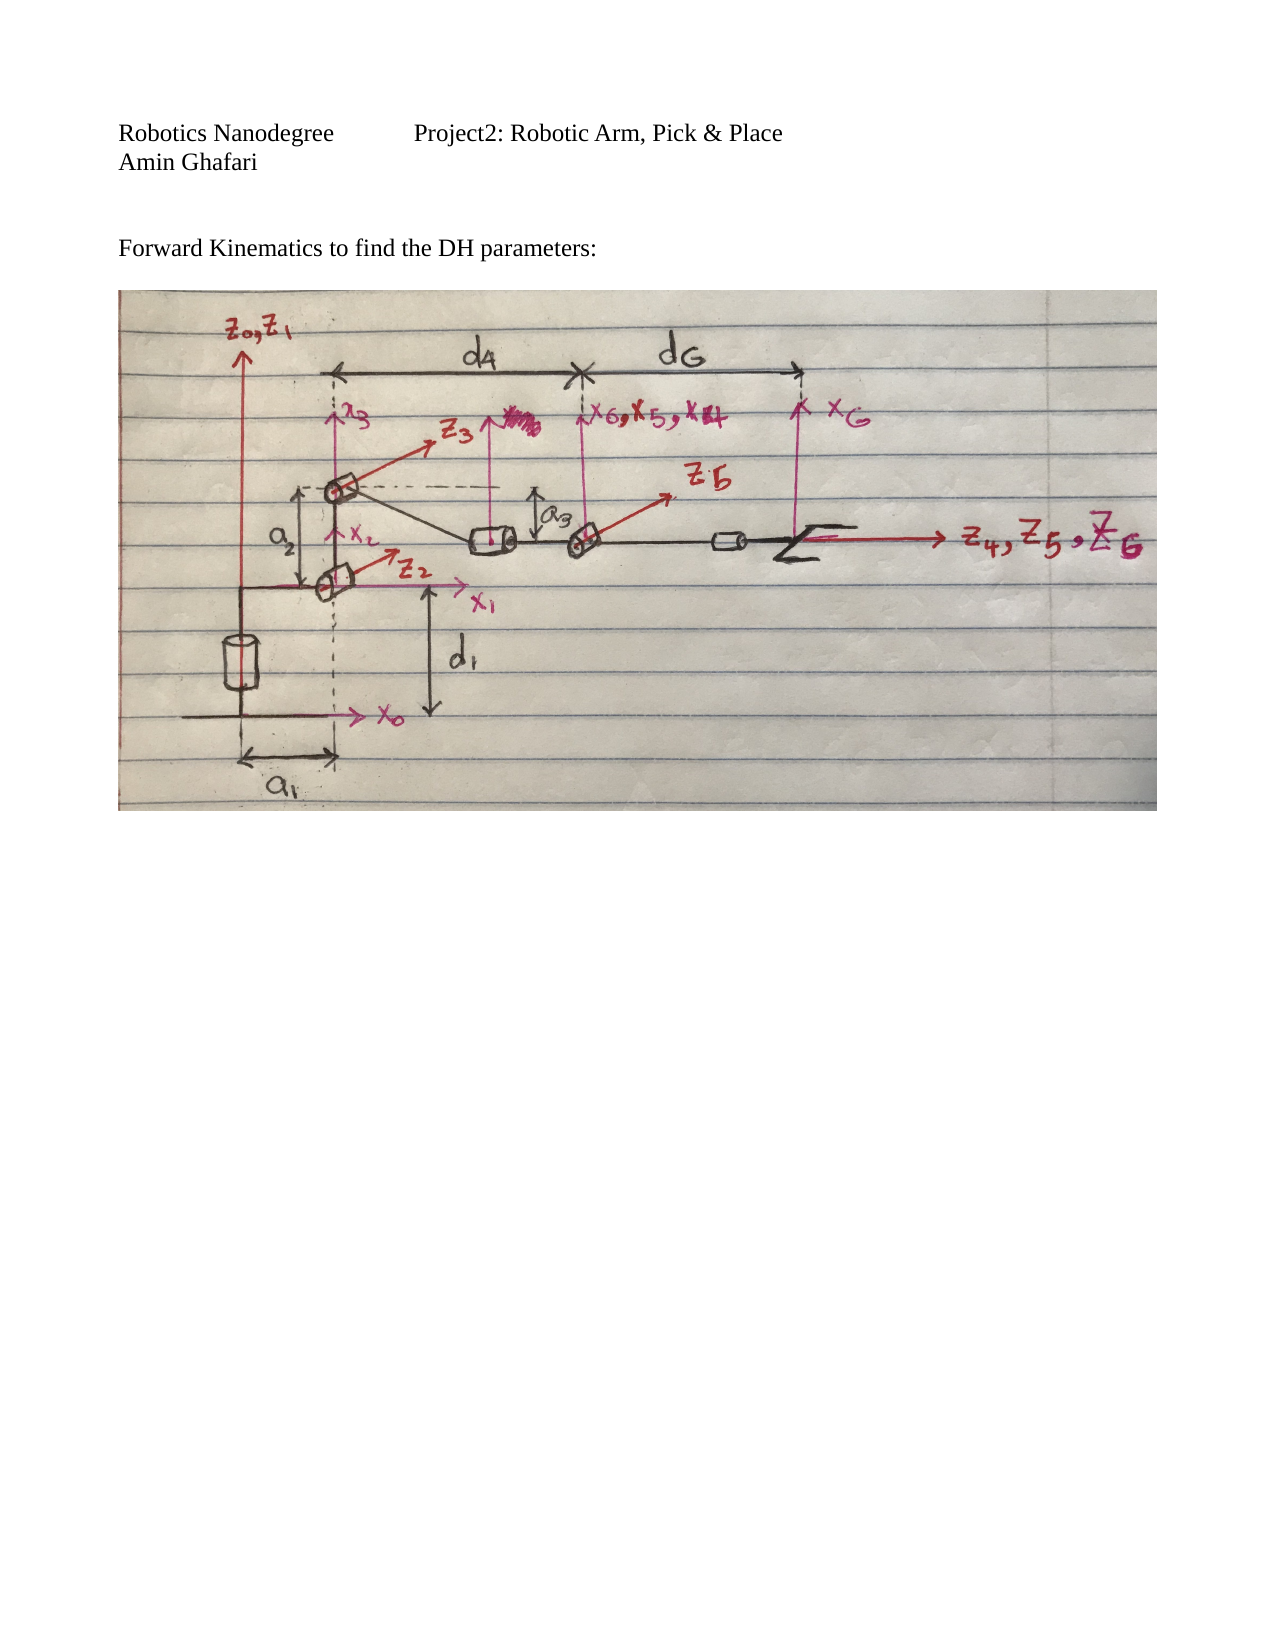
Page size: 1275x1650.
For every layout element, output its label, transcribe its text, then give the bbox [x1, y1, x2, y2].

text Forward Kinematics to find the DH parameters: [118, 233, 1157, 262]
text Amin Ghafari [118, 147, 1157, 176]
text Robotics Nanodegree Project2: Robotic Arm, Pick & Place [118, 118, 1157, 147]
picture [118, 290, 1157, 811]
